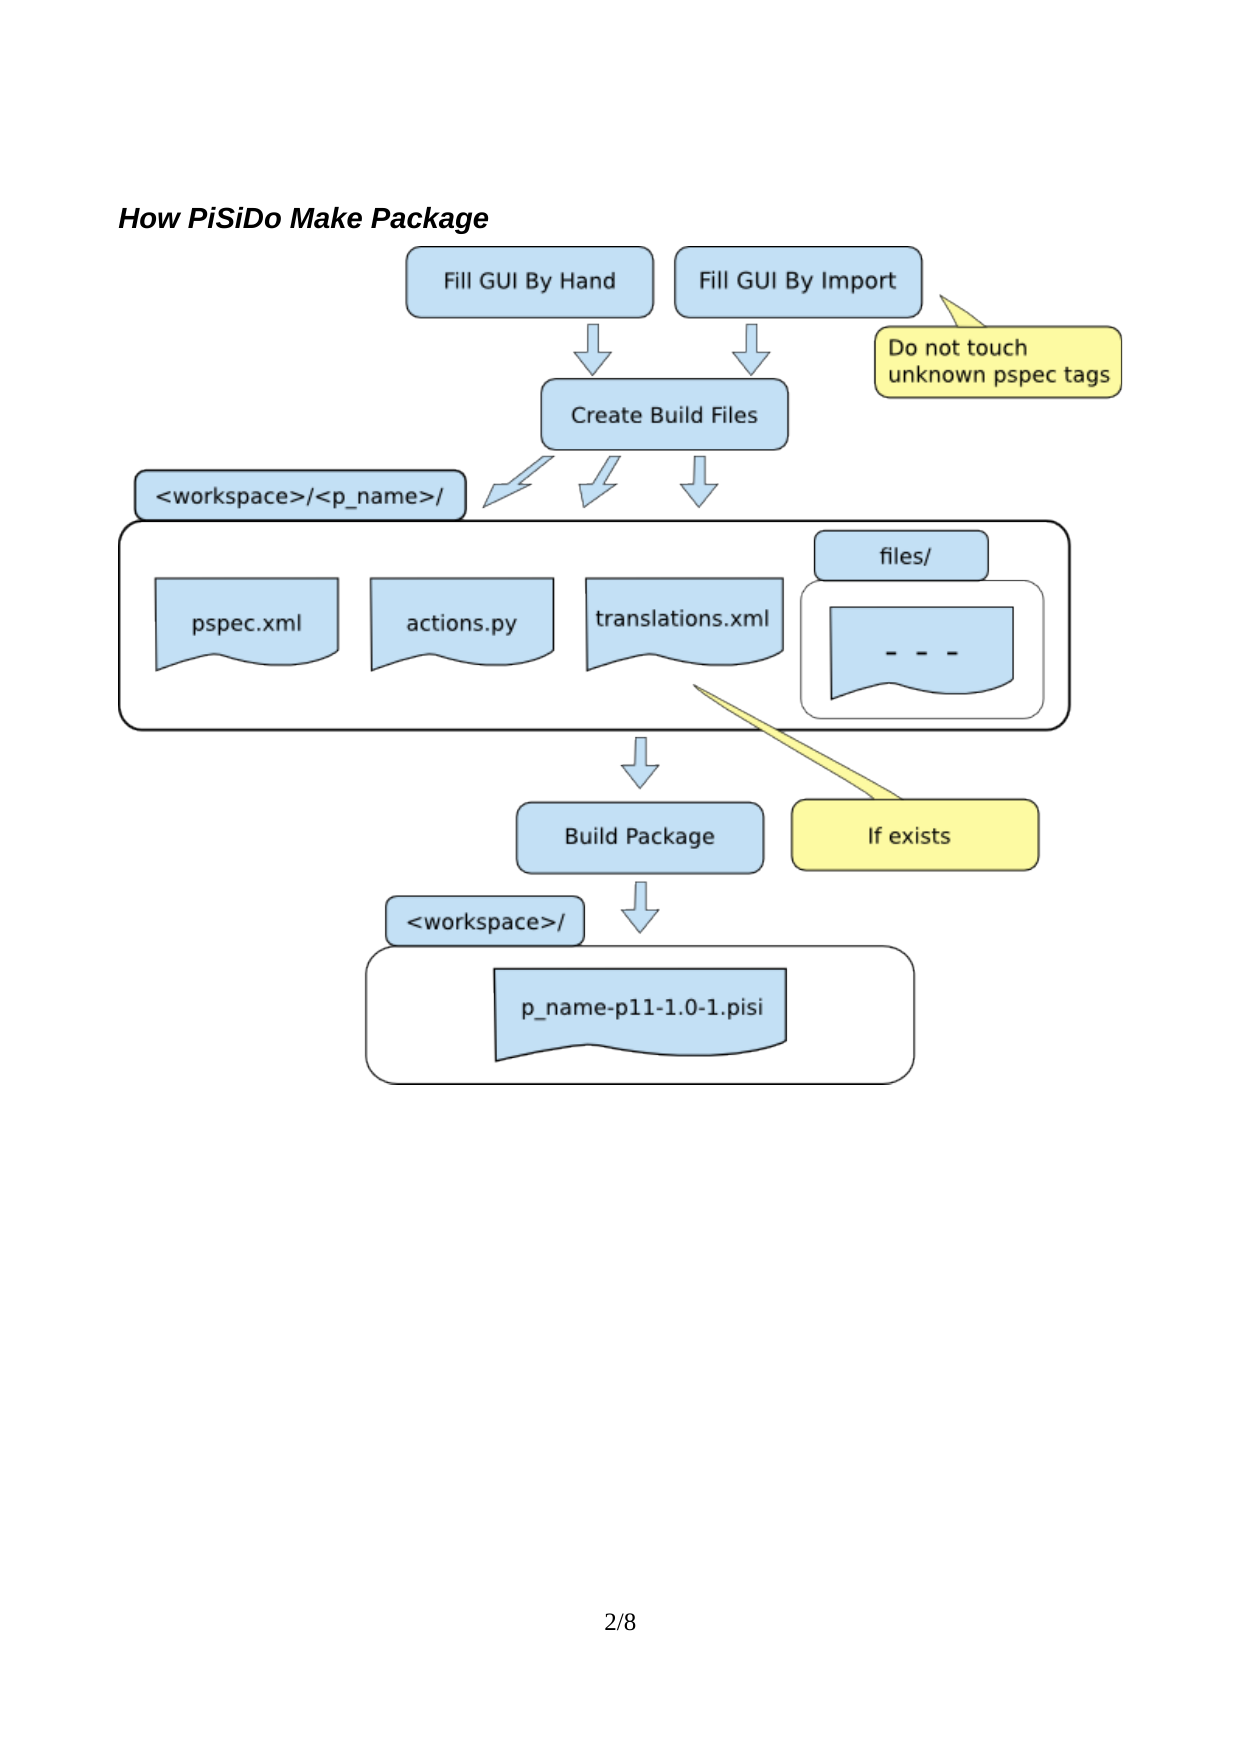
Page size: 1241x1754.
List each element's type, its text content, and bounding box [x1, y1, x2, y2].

picture [118, 246, 1123, 1085]
subtitle How PiSiDo Make Package [118, 201, 1122, 234]
